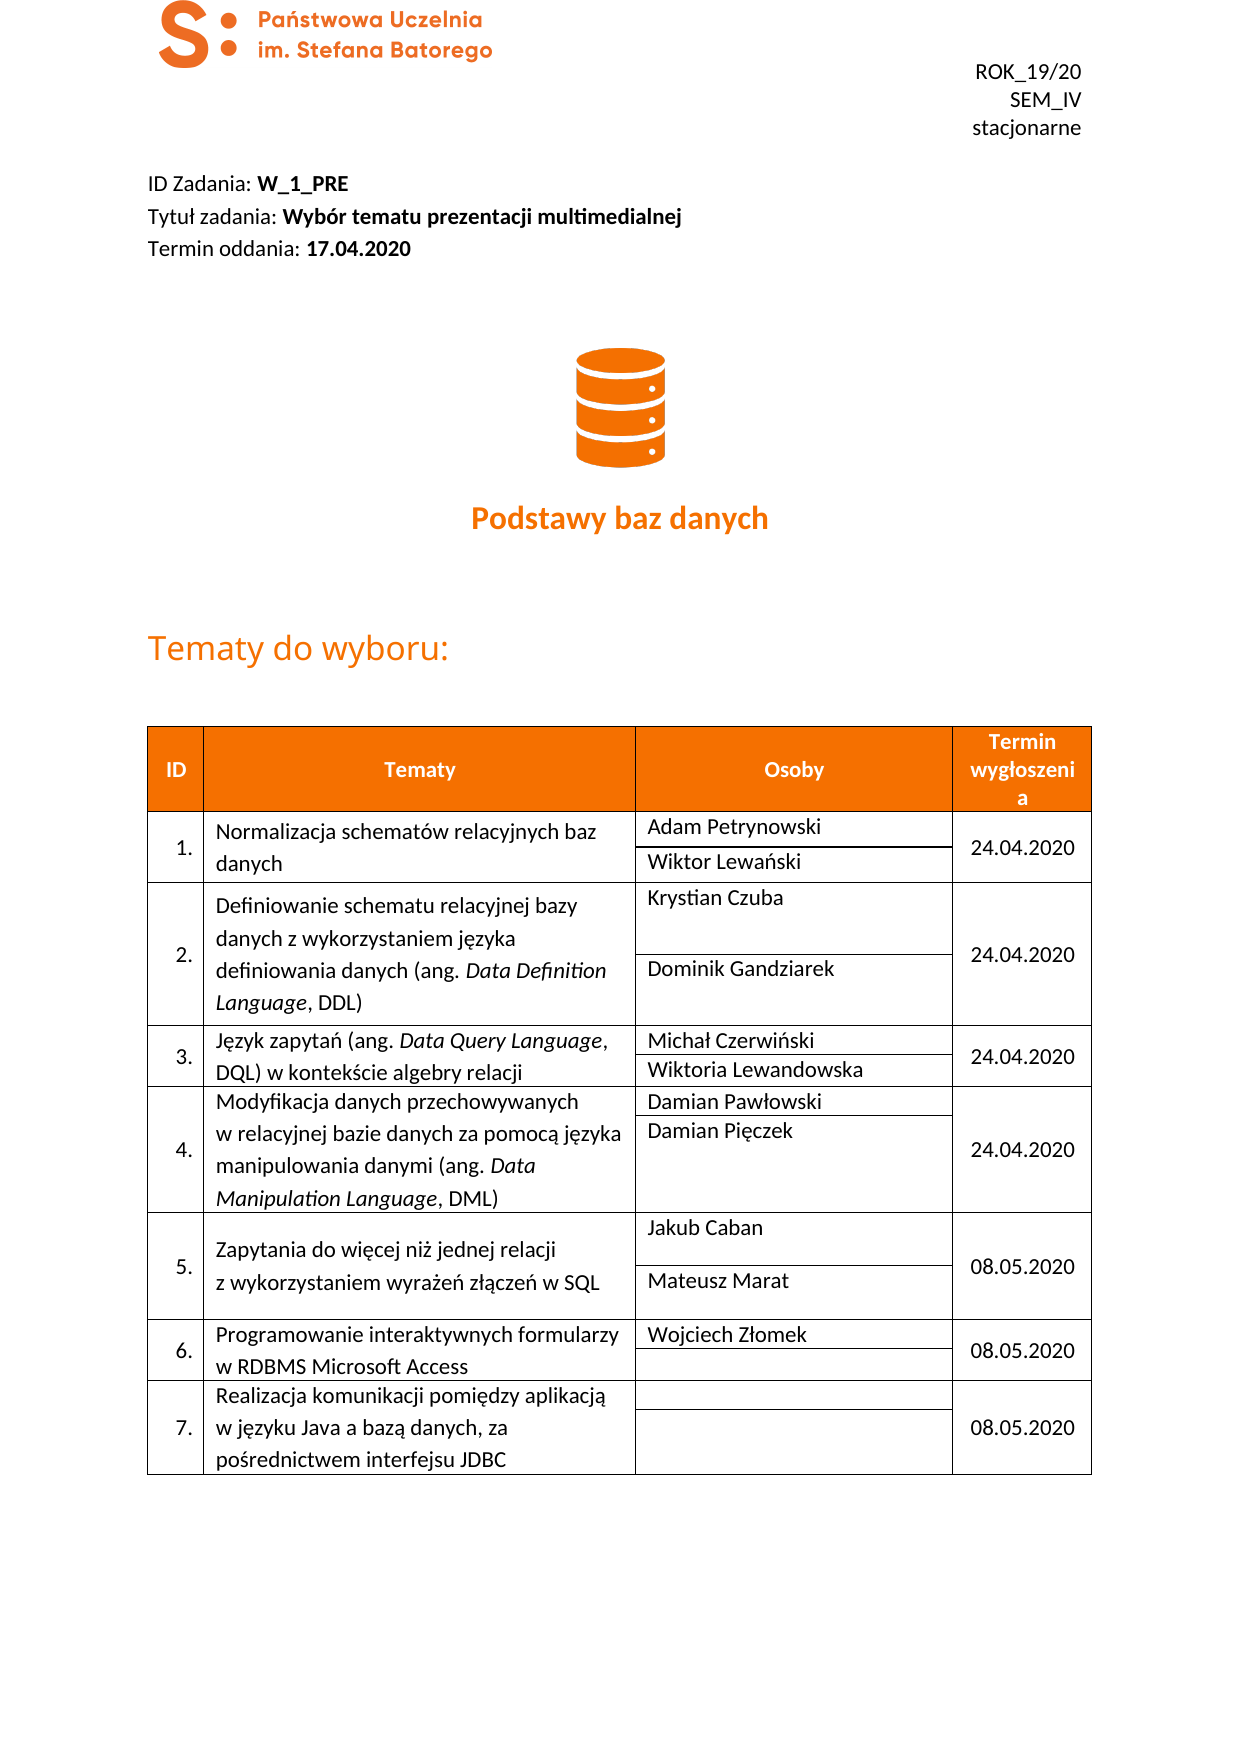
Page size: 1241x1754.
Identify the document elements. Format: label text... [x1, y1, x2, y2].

subtitle Tematy do wyboru: [148, 624, 1093, 670]
table_cell 2. [148, 883, 203, 1025]
table_cell Damian Pawłowski [636, 1087, 952, 1115]
table_cell Wiktoria Lewandowska [636, 1055, 952, 1086]
table_cell Definiowanie schematu relacyjnej bazy danych z wykorzystaniem języka definiowania danych (ang. Data Definition Language, DDL) [204, 883, 635, 1025]
text Tytuł zadania: Wybór tematu prezentacji multimedialnej [148, 202, 1093, 230]
table_cell 5. [148, 1213, 203, 1319]
table_cell 08.05.2020 [953, 1381, 1091, 1473]
table_cell Adam Petrynowski [636, 812, 952, 846]
picture [545, 332, 695, 483]
table_cell [636, 1349, 952, 1380]
table_cell 24.04.2020 [953, 1087, 1091, 1212]
table_cell 24.04.2020 [953, 812, 1091, 882]
table_cell Realizacja komunikacji pomiędzy aplikacją w języku Java a bazą danych, za pośrednictwem interfejsu JDBC [204, 1381, 635, 1473]
table_header Osoby [636, 727, 952, 811]
table_header ID [148, 727, 203, 811]
table_cell Jakub Caban [636, 1213, 952, 1265]
table_header Termin wygłoszenia [953, 727, 1091, 811]
table_cell Modyfikacja danych przechowywanych w relacyjnej bazie danych za pomocą języka manipulowania danymi (ang. Data Manipulation Language, DML) [204, 1087, 635, 1212]
table_cell Dominik Gandziarek [636, 955, 952, 1025]
text ID Zadania: W_1_PRE [148, 169, 1093, 198]
table_cell 4. [148, 1087, 203, 1212]
table_cell Wiktor Lewański [636, 848, 952, 882]
table_cell 3. [148, 1026, 203, 1086]
text Podstawy baz danych [148, 497, 1093, 537]
table_cell 08.05.2020 [953, 1320, 1091, 1380]
table_cell Programowanie interaktywnych formularzy w RDBMS Microsoft Access [204, 1320, 635, 1380]
table_cell Mateusz Marat [636, 1266, 952, 1319]
table_cell Zapytania do więcej niż jednej relacji z wykorzystaniem wyrażeń złączeń w SQL [204, 1213, 635, 1319]
table_cell 08.05.2020 [953, 1213, 1091, 1319]
table_cell 24.04.2020 [953, 883, 1091, 1025]
table_cell [636, 1410, 952, 1473]
text Termin oddania: 17.04.2020 [148, 234, 1093, 262]
table_cell Damian Pięczek [636, 1116, 952, 1212]
table_cell 1. [148, 812, 203, 882]
table_cell 6. [148, 1320, 203, 1380]
picture [158, 0, 492, 68]
table_cell Michał Czerwiński [636, 1026, 952, 1054]
table_cell Normalizacja schematów relacyjnych baz danych [204, 812, 635, 882]
table_cell Język zapytań (ang. Data Query Language, DQL) w kontekście algebry relacji [204, 1026, 635, 1086]
table_cell Krystian Czuba [636, 883, 952, 953]
table_header Tematy [204, 727, 635, 811]
table_cell 24.04.2020 [953, 1026, 1091, 1086]
table_cell 7. [148, 1381, 203, 1473]
table_cell Wojciech Złomek [636, 1320, 952, 1348]
table_cell [636, 1381, 952, 1409]
